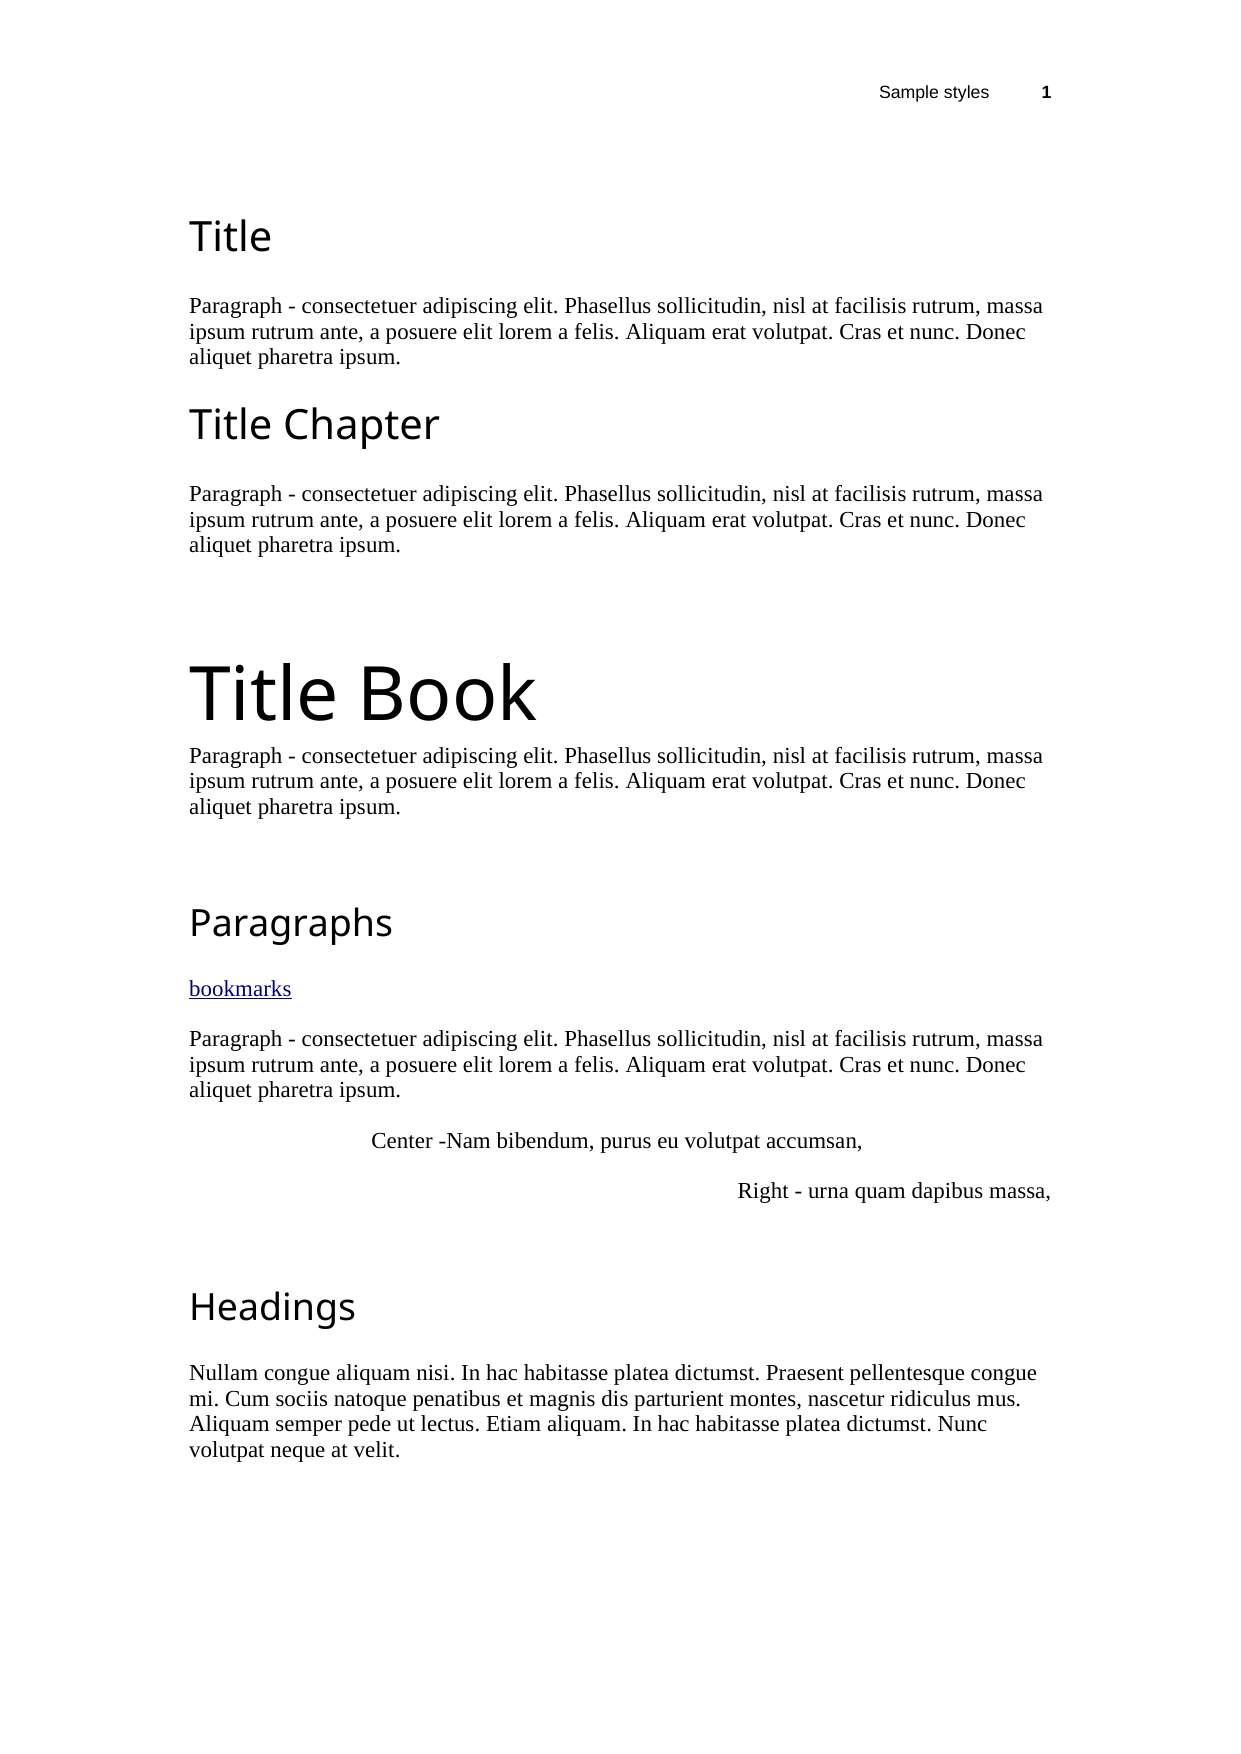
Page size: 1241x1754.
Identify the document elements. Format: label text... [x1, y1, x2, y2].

text Paragraph - consectetuer adipiscing elit. Phasellus sollicitudin, nisl at facilisis rutrum, massa ipsum rutrum ante, a posuere elit lorem a felis. Aliquam erat volutpat. Cras et nunc. Donec aliquet pharetra ipsum. [189, 481, 1051, 558]
text Paragraph - consectetuer adipiscing elit. Phasellus sollicitudin, nisl at facilisis rutrum, massa ipsum rutrum ante, a posuere elit lorem a felis. Aliquam erat volutpat. Cras et nunc. Donec aliquet pharetra ipsum. [189, 743, 1051, 819]
text Headings [189, 1280, 1051, 1331]
title Title Chapter [189, 394, 1051, 452]
text Paragraphs [189, 896, 1051, 947]
title Title Book [189, 640, 1051, 743]
text Paragraph - consectetuer adipiscing elit. Phasellus sollicitudin, nisl at facilisis rutrum, massa ipsum rutrum ante, a posuere elit lorem a felis. Aliquam erat volutpat. Cras et nunc. Donec aliquet pharetra ipsum. [189, 1026, 1051, 1103]
text bookmarks [189, 976, 1051, 1001]
text Nullam congue aliquam nisi. In hac habitasse platea dictumst. Praesent pellentesque congue mi. Cum sociis natoque penatibus et magnis dis parturient montes, nascetur ridiculus mus. Aliquam semper pede ut lectus. Etiam aliquam. In hac habitasse platea dictumst. Nunc volutpat neque at velit. [189, 1360, 1051, 1462]
text Right - urna quam dapibus massa, [189, 1178, 1051, 1203]
text Paragraph - consectetuer adipiscing elit. Phasellus sollicitudin, nisl at facilisis rutrum, massa ipsum rutrum ante, a posuere elit lorem a felis. Aliquam erat volutpat. Cras et nunc. Donec aliquet pharetra ipsum. [189, 293, 1051, 370]
text Center -Nam bibendum, purus eu volutpat accumsan, [189, 1128, 1051, 1153]
title Title [189, 207, 1051, 264]
